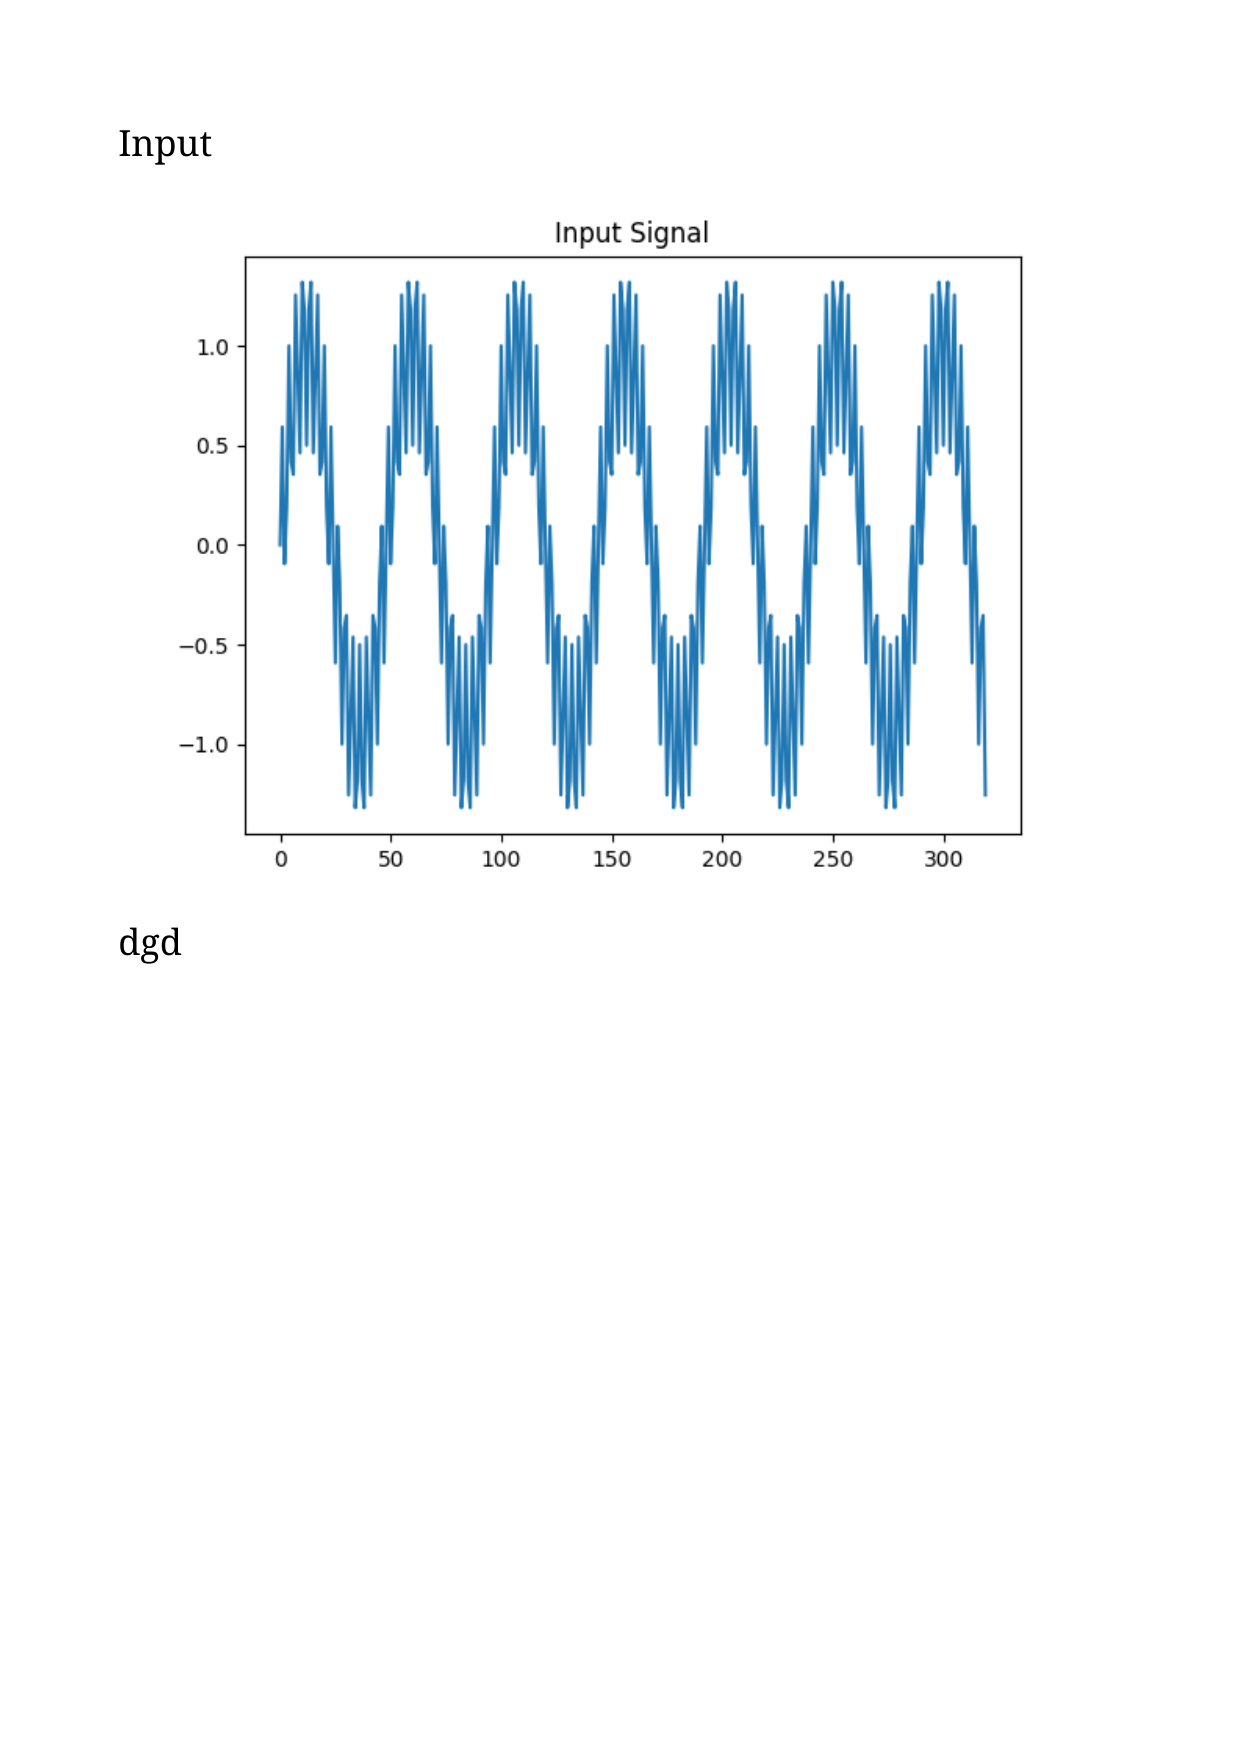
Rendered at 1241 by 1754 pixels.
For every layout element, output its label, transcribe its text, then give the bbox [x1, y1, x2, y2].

text dgd [118, 167, 1122, 966]
text Input [118, 118, 1122, 167]
picture [120, 167, 1121, 917]
